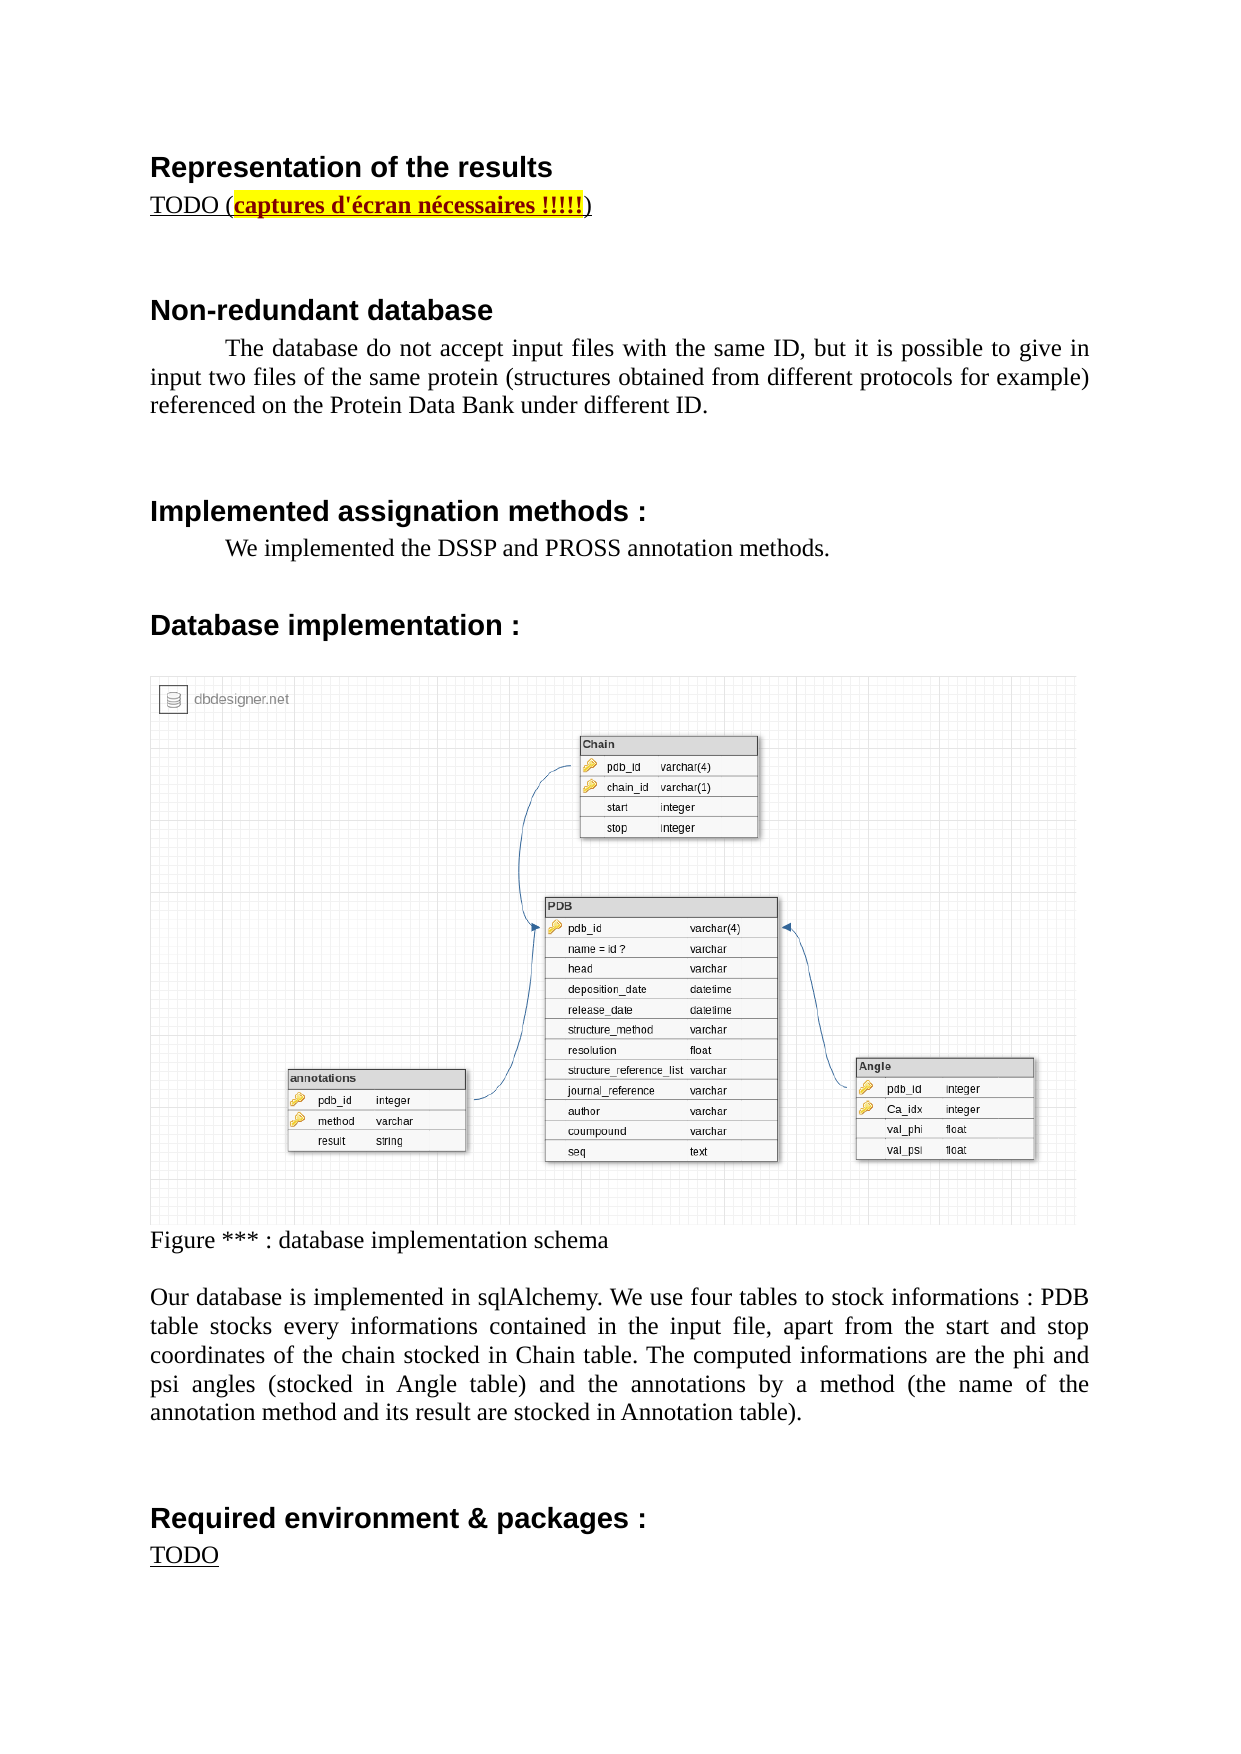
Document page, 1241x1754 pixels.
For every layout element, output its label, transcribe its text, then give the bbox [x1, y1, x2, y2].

text TODO [150, 1541, 1090, 1569]
subtitle Non-redundant database [150, 293, 1090, 327]
subtitle Implemented assignation methods : [150, 494, 1090, 527]
subtitle Database implementation : [150, 608, 1090, 642]
text The database do not accept input files with the same ID, but it is possible to give in input two files of the same protein (structures obtained from different protocols for example) referenced on the Protein Data Bank under different ID. [150, 333, 1090, 419]
text Our database is implemented in sqlAlchemy. We use four tables to stock informations : PDB table stocks every informations contained in the input file, apart from the start and stop coordinates of the chain stocked in Chain table. The computed informations are the phi and psi angles (stocked in Angle table) and the annotations by a method (the name of the annotation method and its result are stocked in Annotation table). [150, 1282, 1090, 1426]
picture [150, 676, 1077, 1225]
text Figure *** : database implementation schema [150, 1225, 1090, 1254]
subtitle Representation of the results [150, 150, 1090, 183]
text TODO (captures d'écran nécessaires !!!!!) [150, 190, 1090, 218]
text We implemented the DSSP and PROSS annotation methods. [150, 533, 1090, 562]
subtitle Required environment & packages : [150, 1501, 1090, 1534]
